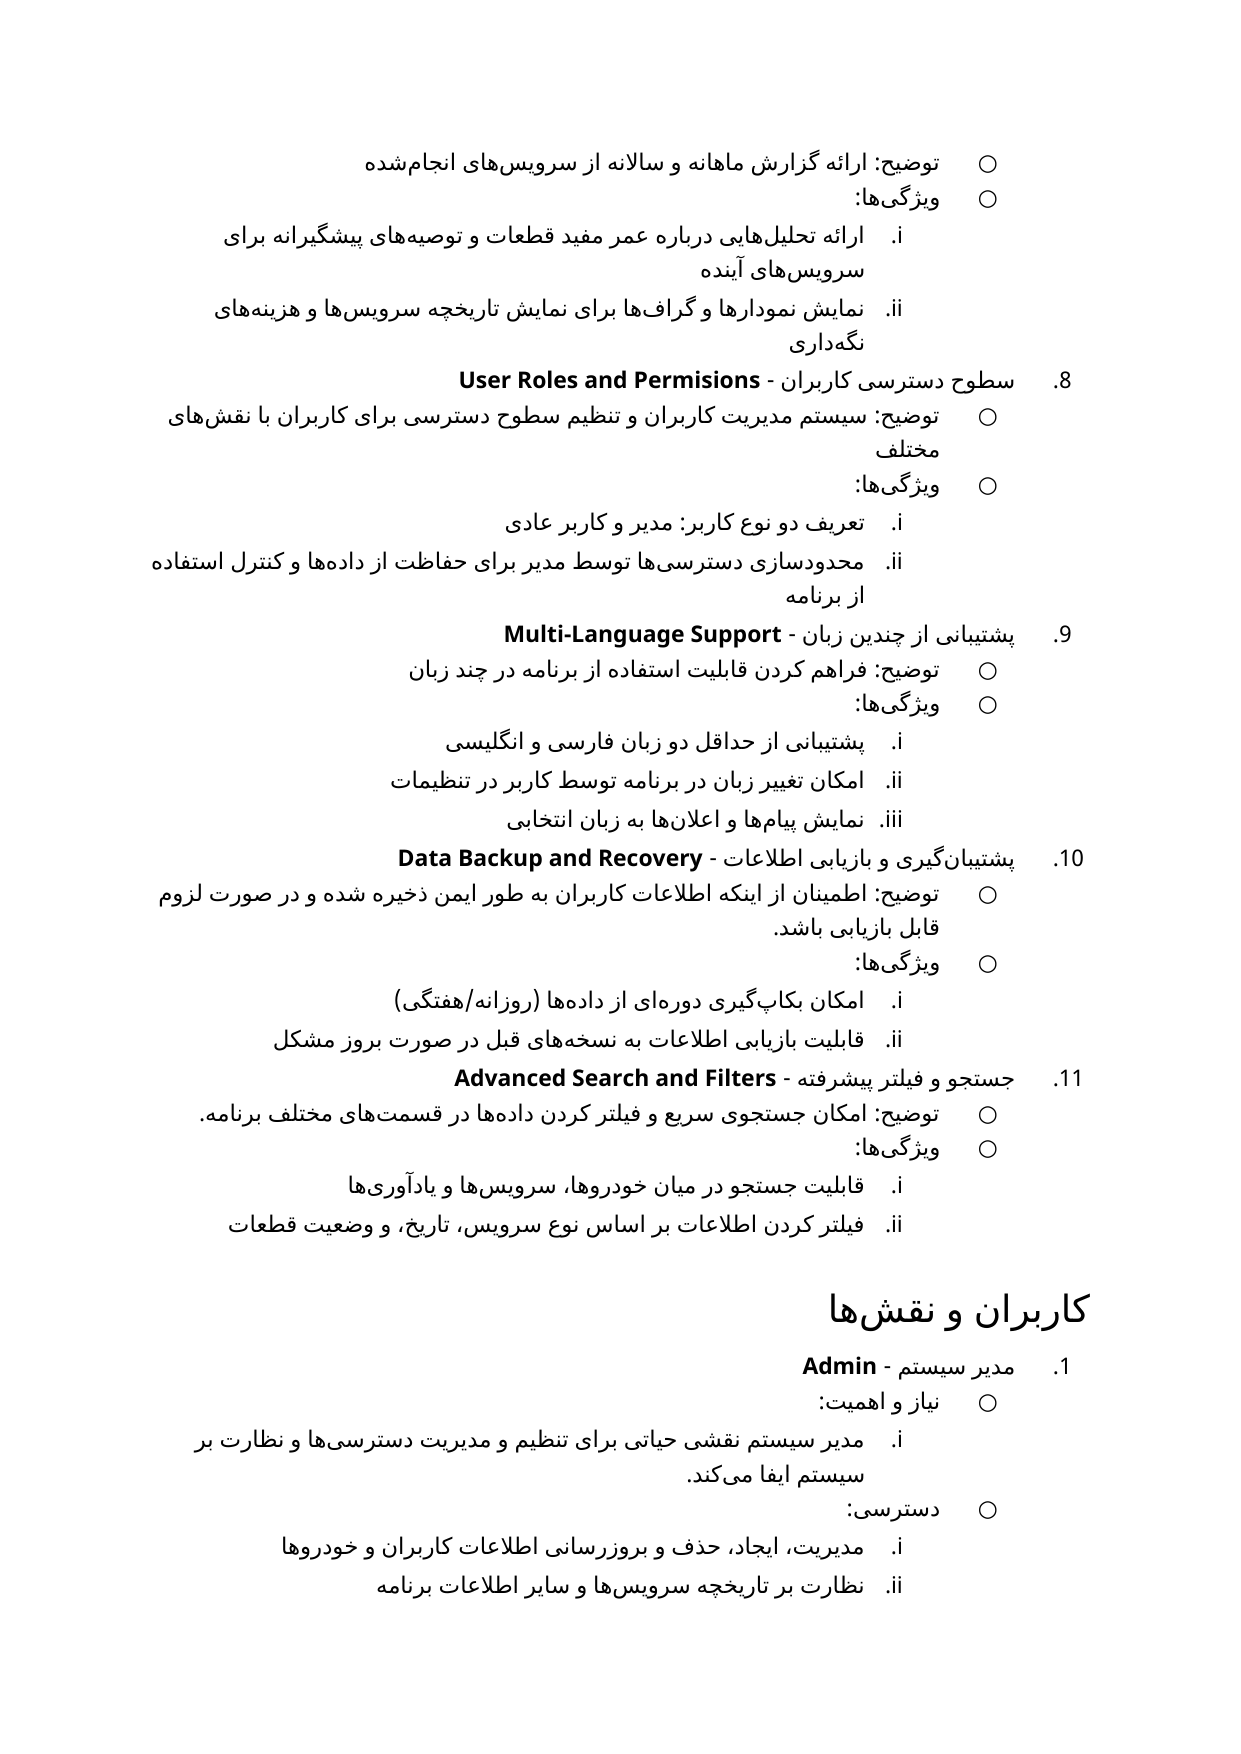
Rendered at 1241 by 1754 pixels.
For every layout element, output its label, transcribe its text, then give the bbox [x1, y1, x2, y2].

list توضیح: سیستم مدیریت کاربران و تنظیم سطوح دسترسی برای کاربران با نقش‌های مختلف [150, 403, 978, 467]
list قابلیت جستجو در میان خودروها، سرویس‌ها و یادآوری‌ها [150, 1169, 903, 1203]
list ارائه تحلیل‌هایی درباره عمر مفید قطعات و توصیه‌های پیشگیرانه برای سرویس‌های آینده [150, 219, 903, 287]
list مدیر سیستم - Admin [150, 1350, 1053, 1384]
list امکان بکاپ‌گیری دوره‌ای از داده‌ها (روزانه/هفتگی) [150, 984, 903, 1018]
list نمایش نمودارها و گراف‌ها برای نمایش تاریخچه سرویس‌ها و هزینه‌های نگه‌داری [150, 291, 903, 360]
list ویژگی‌ها: [150, 691, 978, 721]
list ویژگی‌ها: [150, 949, 978, 979]
list سطوح دسترسی کاربران - User Roles and Permisions [150, 364, 1053, 398]
list توضیح: اطمینان از اینکه اطلاعات کاربران به طور ایمن ذخیره شده و در صورت لزوم قابل بازیابی باشد. [150, 881, 978, 945]
list فیلتر کردن اطلاعات بر اساس نوع سرویس، تاریخ، و وضعیت قطعات [150, 1208, 903, 1242]
list نظارت بر تاریخچه سرویس‌ها و سایر اطلاعات برنامه [150, 1569, 903, 1603]
list توضیح: فراهم کردن قابلیت استفاده از برنامه در چند زبان [150, 657, 978, 686]
list ویژگی‌ها: [150, 184, 978, 214]
list پشتیبانی از چندین زبان - Multi-Language Support [150, 618, 1053, 652]
list جستجو و فیلتر پیشرفته - Advanced Search and Filters [150, 1062, 1053, 1095]
list پشتیبانی از حداقل دو زبان فارسی و انگلیسی [150, 725, 903, 759]
list توضیح: ارائه گزارش ماهانه و سالانه از سرویس‌های انجام‌شده [150, 150, 978, 180]
list ویژگی‌ها: [150, 1135, 978, 1165]
list دسترسی: [150, 1496, 978, 1526]
list امکان تغییر زبان در برنامه توسط کاربر در تنظیمات [150, 764, 903, 798]
list قابلیت بازیابی اطلاعات به نسخه‌های قبل در صورت بروز مشکل [150, 1023, 903, 1057]
list نیاز و اهمیت: [150, 1389, 978, 1419]
list تعریف دو نوع کاربر: مدیر و کاربر عادی [150, 506, 903, 540]
list توضیح: امکان جستجوی سریع و فیلتر کردن داده‌ها در قسمت‌های مختلف برنامه. [150, 1100, 978, 1130]
subtitle کاربران و نقش‌ها [150, 1288, 1090, 1337]
list محدودسازی دسترسی‌ها توسط مدیر برای حفاظت از داده‌ها و کنترل استفاده از برنامه [150, 545, 903, 613]
list مدیریت، ایجاد، حذف و بروزرسانی اطلاعات کاربران و خودرو‌ها [150, 1530, 903, 1564]
list نمایش پیام‌ها و اعلان‌ها به زبان انتخابی [150, 803, 903, 837]
list مدیر سیستم نقشی حیاتی برای تنظیم و مدیریت دسترسی‌ها و نظارت بر سیستم ایفا می‌کند. [150, 1423, 903, 1491]
list پشتیبان‌گیری و بازیابی اطلاعات - Data Backup and Recovery [150, 842, 1053, 876]
list ویژگی‌ها: [150, 472, 978, 502]
